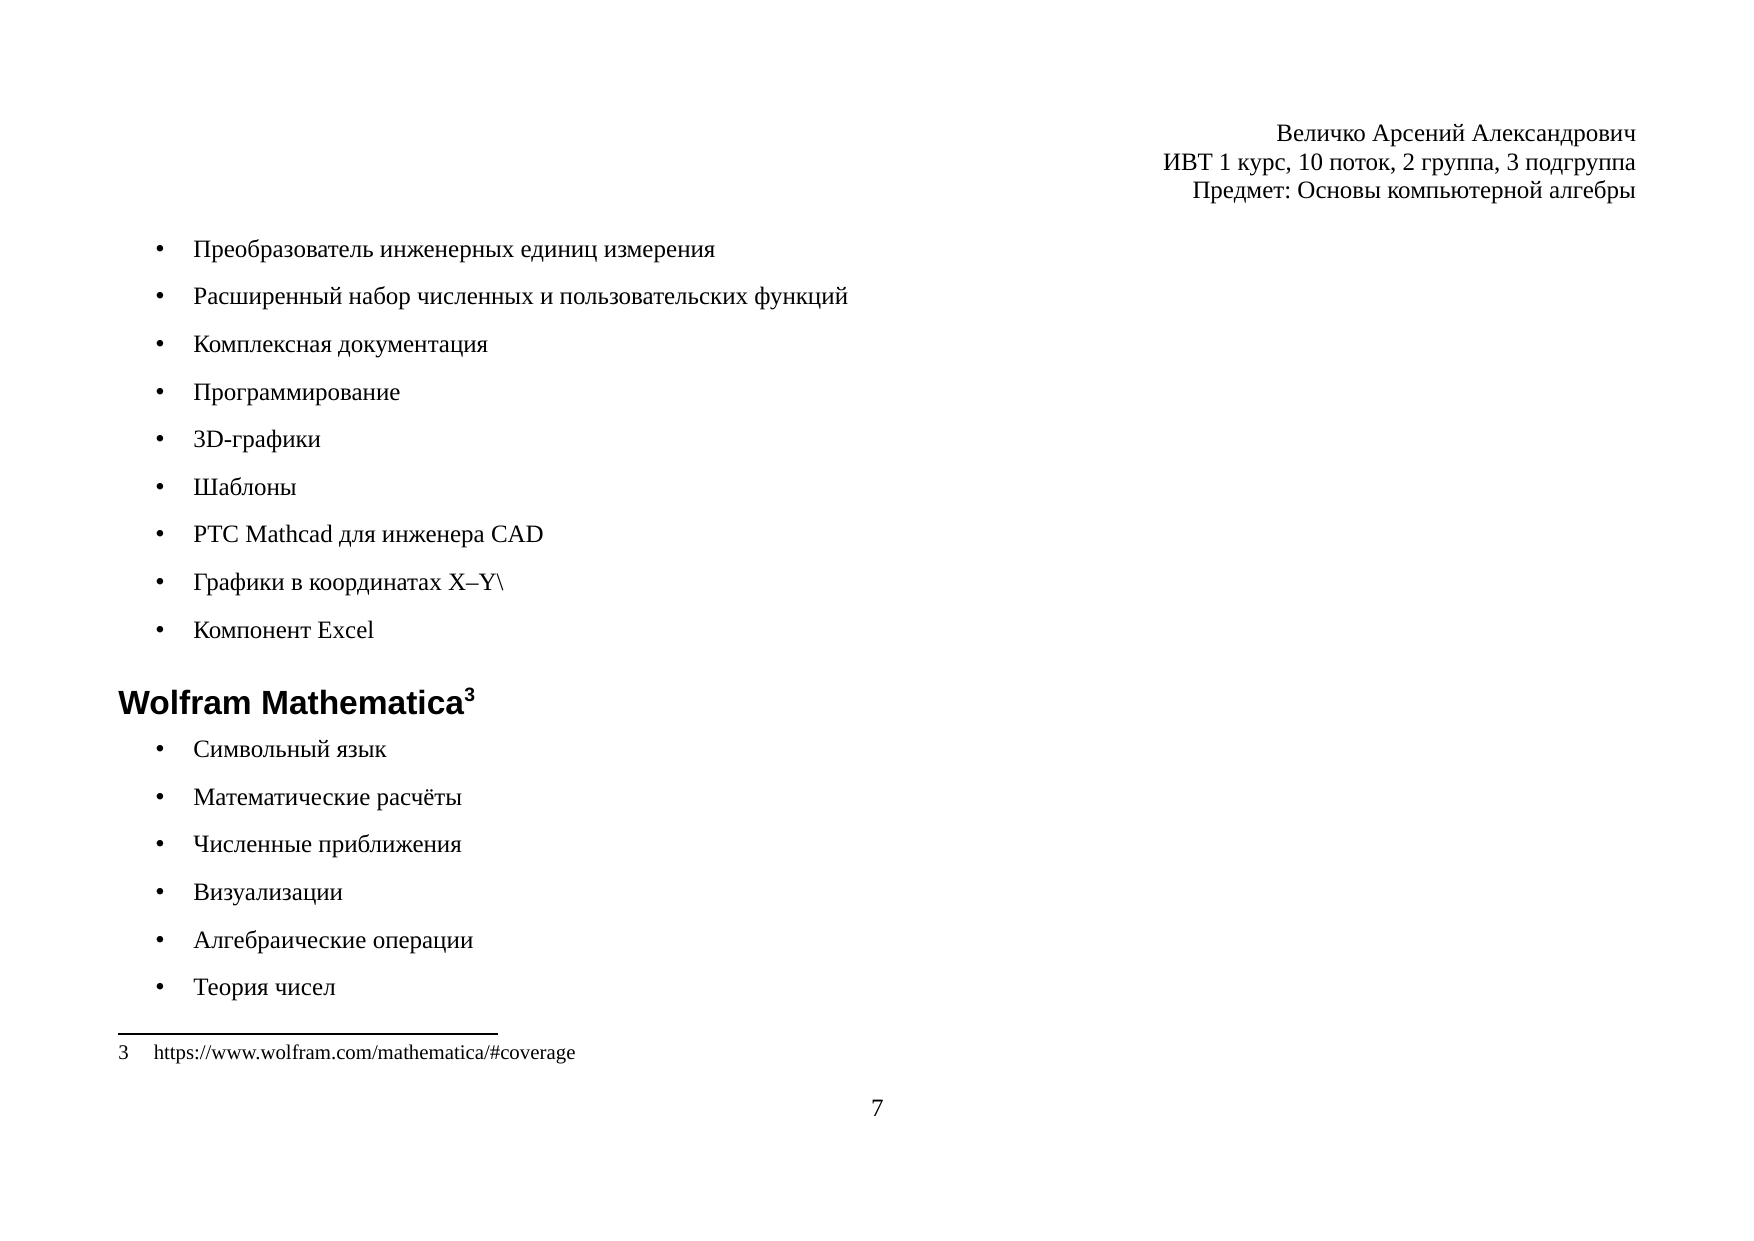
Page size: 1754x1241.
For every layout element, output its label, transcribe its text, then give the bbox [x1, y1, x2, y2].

list Теория чисел [156, 972, 1636, 1001]
list Графики в координатах X–Y\ [156, 567, 1636, 596]
list Расширенный набор численных и пользовательских функций [156, 281, 1636, 310]
text https://www.wolfram.com/mathematica/#coverage [118, 1040, 1636, 1064]
list Визуализации [156, 877, 1636, 906]
list 3D-графики [156, 424, 1636, 453]
list Программирование [156, 377, 1636, 405]
list Комплексная документация [156, 329, 1636, 358]
list Шаблоны [156, 472, 1636, 501]
list PTC Mathcad для инженера CAD [156, 519, 1636, 548]
list Алгебраические операции [156, 925, 1636, 953]
list Численные приближения [156, 829, 1636, 858]
list Математические расчёты [156, 782, 1636, 811]
subtitle Wolfram Mathematica [118, 683, 1636, 722]
list Компонент Excel [156, 615, 1636, 643]
list Символьный язык [156, 734, 1636, 763]
list Преобразователь инженерных единиц измерения [156, 234, 1636, 263]
